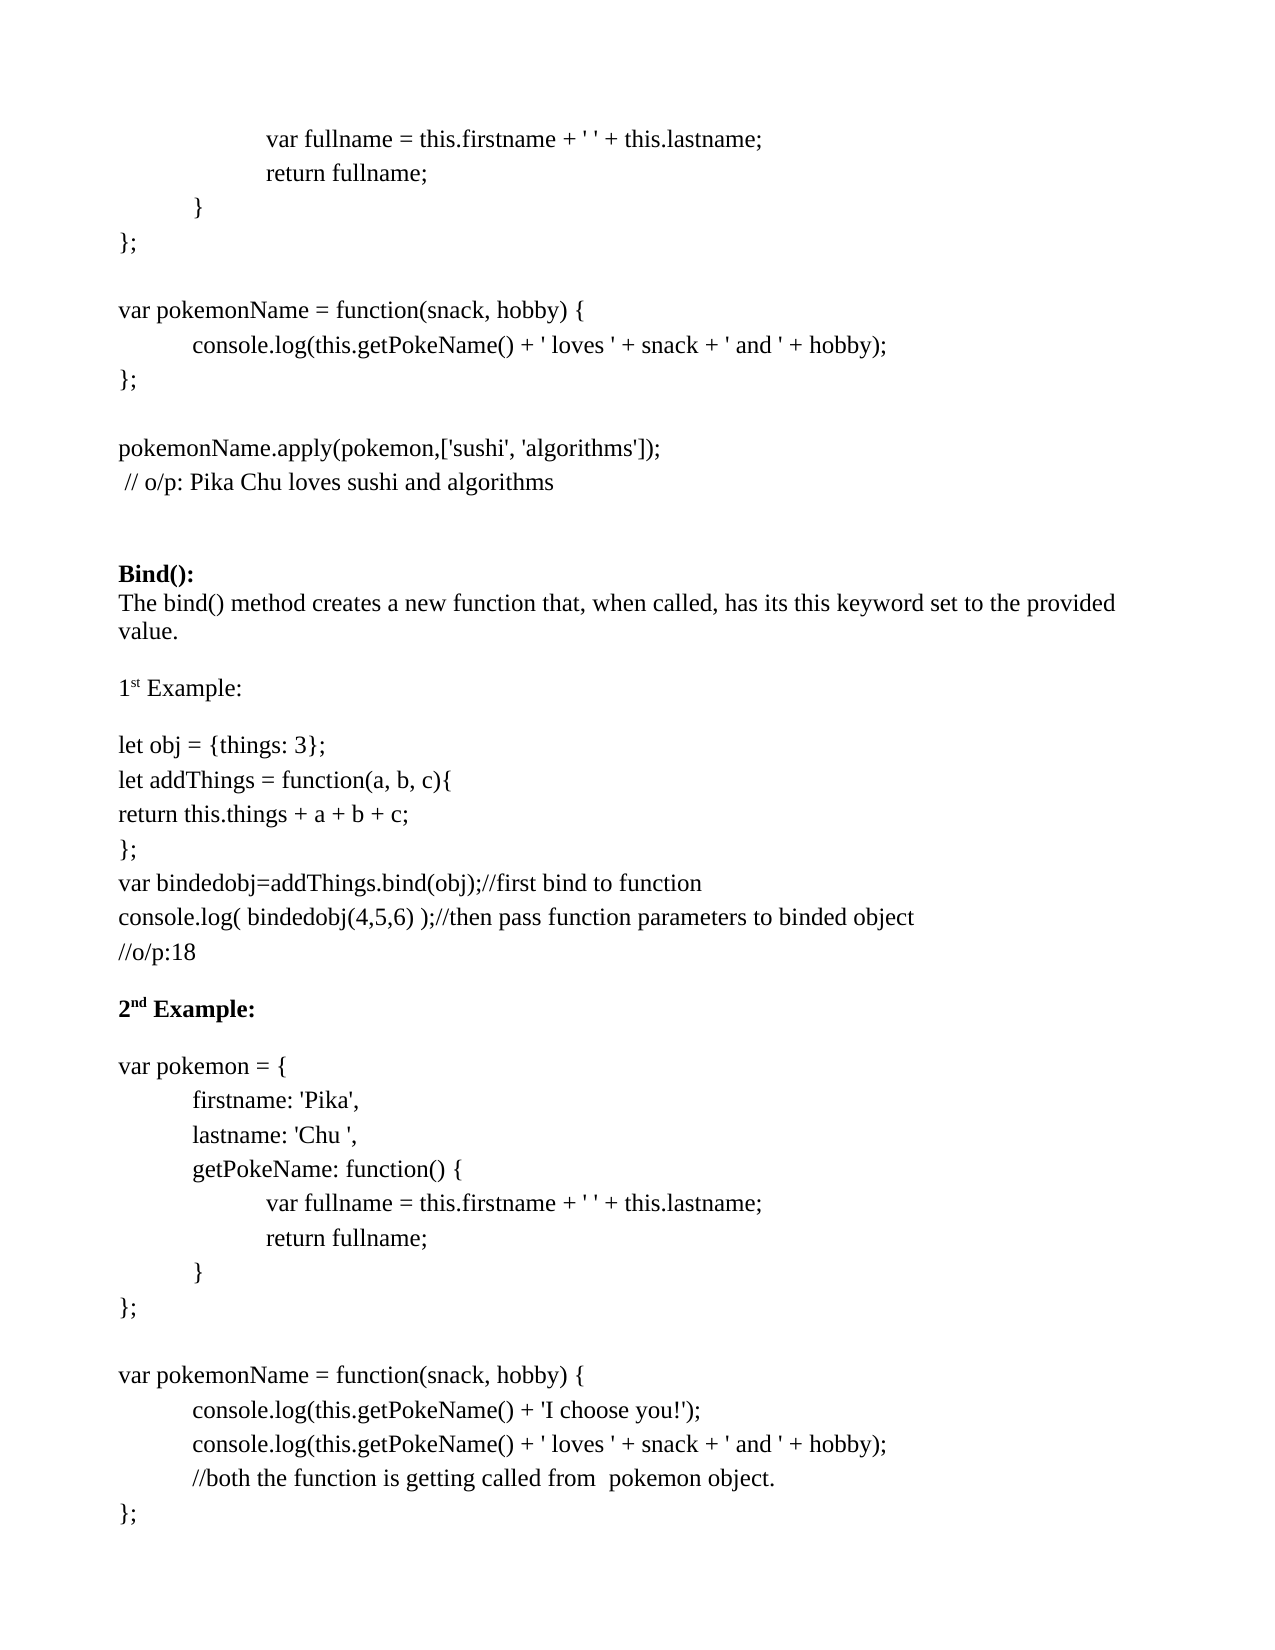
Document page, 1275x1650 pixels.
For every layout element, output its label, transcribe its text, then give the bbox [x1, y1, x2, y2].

text console.log(this.getPokeName() + 'I choose you!'); [118, 1389, 1157, 1423]
text // o/p: Pika Chu loves sushi and algorithms [118, 462, 1157, 496]
text lastname: 'Chu ', [118, 1114, 1157, 1148]
text console.log(this.getPokeName() + ' loves ' + snack + ' and ' + hobby); [118, 1423, 1157, 1458]
text return fullname; [118, 1217, 1157, 1252]
text let obj = {things: 3}; [118, 731, 1157, 759]
text 1st Example: [118, 673, 1157, 702]
text //o/p:18 [118, 931, 1157, 966]
text var bindedobj=addThings.bind(obj);//first bind to function [118, 862, 1157, 897]
text }; [118, 1492, 1157, 1527]
text }; [118, 221, 1157, 256]
text Bind(): [118, 559, 1157, 588]
text return fullname; [118, 152, 1157, 187]
text firstname: 'Pika', [118, 1080, 1157, 1114]
text console.log(this.getPokeName() + ' loves ' + snack + ' and ' + hobby); [118, 324, 1157, 359]
text }; [118, 1286, 1157, 1320]
text var fullname = this.firstname + ' ' + this.lastname; [118, 118, 1157, 152]
text pokemonName.apply(pokemon,['sushi', 'algorithms']); [118, 427, 1157, 462]
text var pokemonName = function(snack, hobby) { [118, 290, 1157, 324]
text var pokemon = { [118, 1051, 1157, 1080]
text }; [118, 828, 1157, 862]
text var pokemonName = function(snack, hobby) { [118, 1355, 1157, 1389]
text } [118, 187, 1157, 221]
text let addThings = function(a, b, c){ [118, 759, 1157, 794]
text } [118, 1252, 1157, 1286]
text The bind() method creates a new function that, when called, has its this keyword set to the provided value. [118, 588, 1157, 645]
text var fullname = this.firstname + ' ' + this.lastname; [118, 1183, 1157, 1217]
text getPokeName: function() { [118, 1148, 1157, 1183]
text console.log( bindedobj(4,5,6) );//then pass function parameters to binded object [118, 897, 1157, 931]
text return this.things + a + b + c; [118, 794, 1157, 828]
text 2nd Example: [118, 994, 1157, 1023]
text //both the function is getting called from pokemon object. [118, 1458, 1157, 1492]
text }; [118, 359, 1157, 393]
